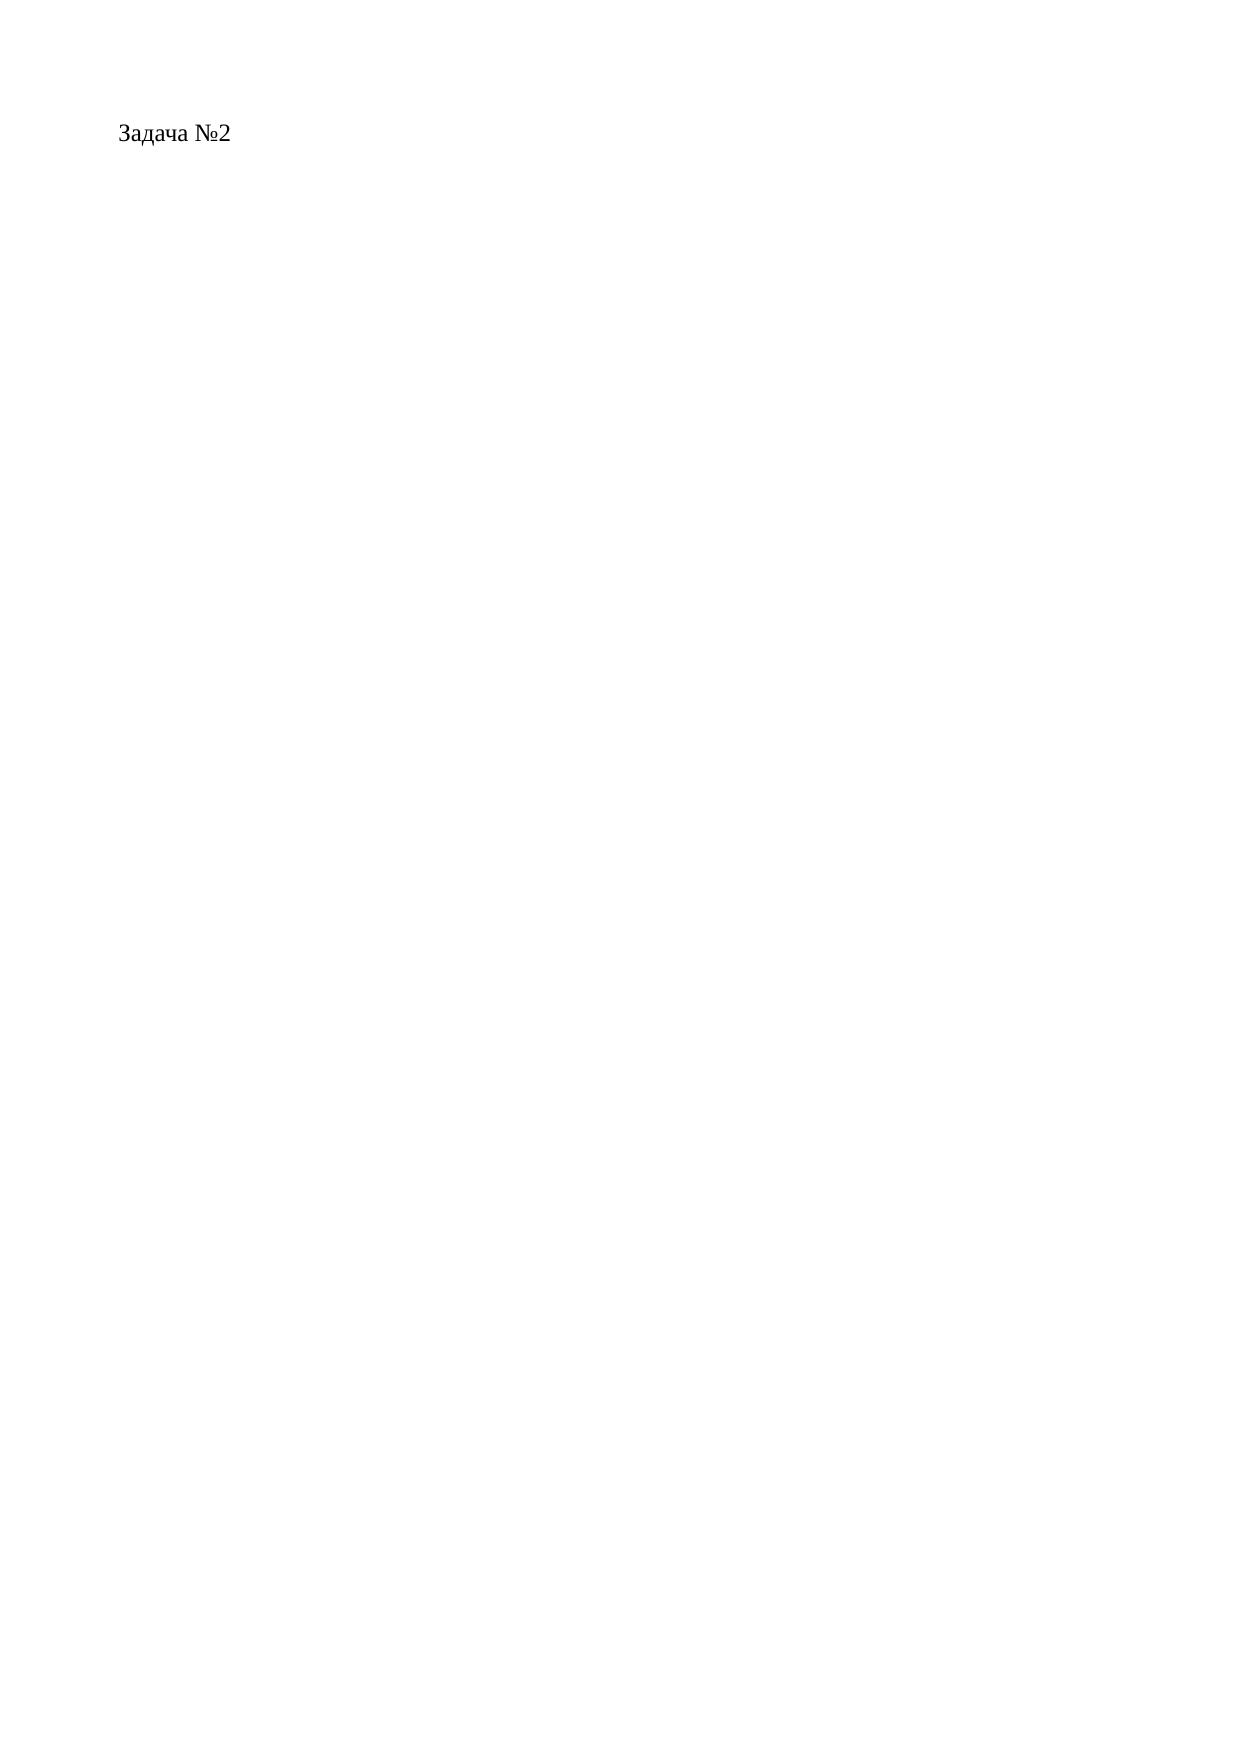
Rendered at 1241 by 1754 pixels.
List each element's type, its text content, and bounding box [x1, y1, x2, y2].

text Задача №2 [118, 118, 1122, 147]
